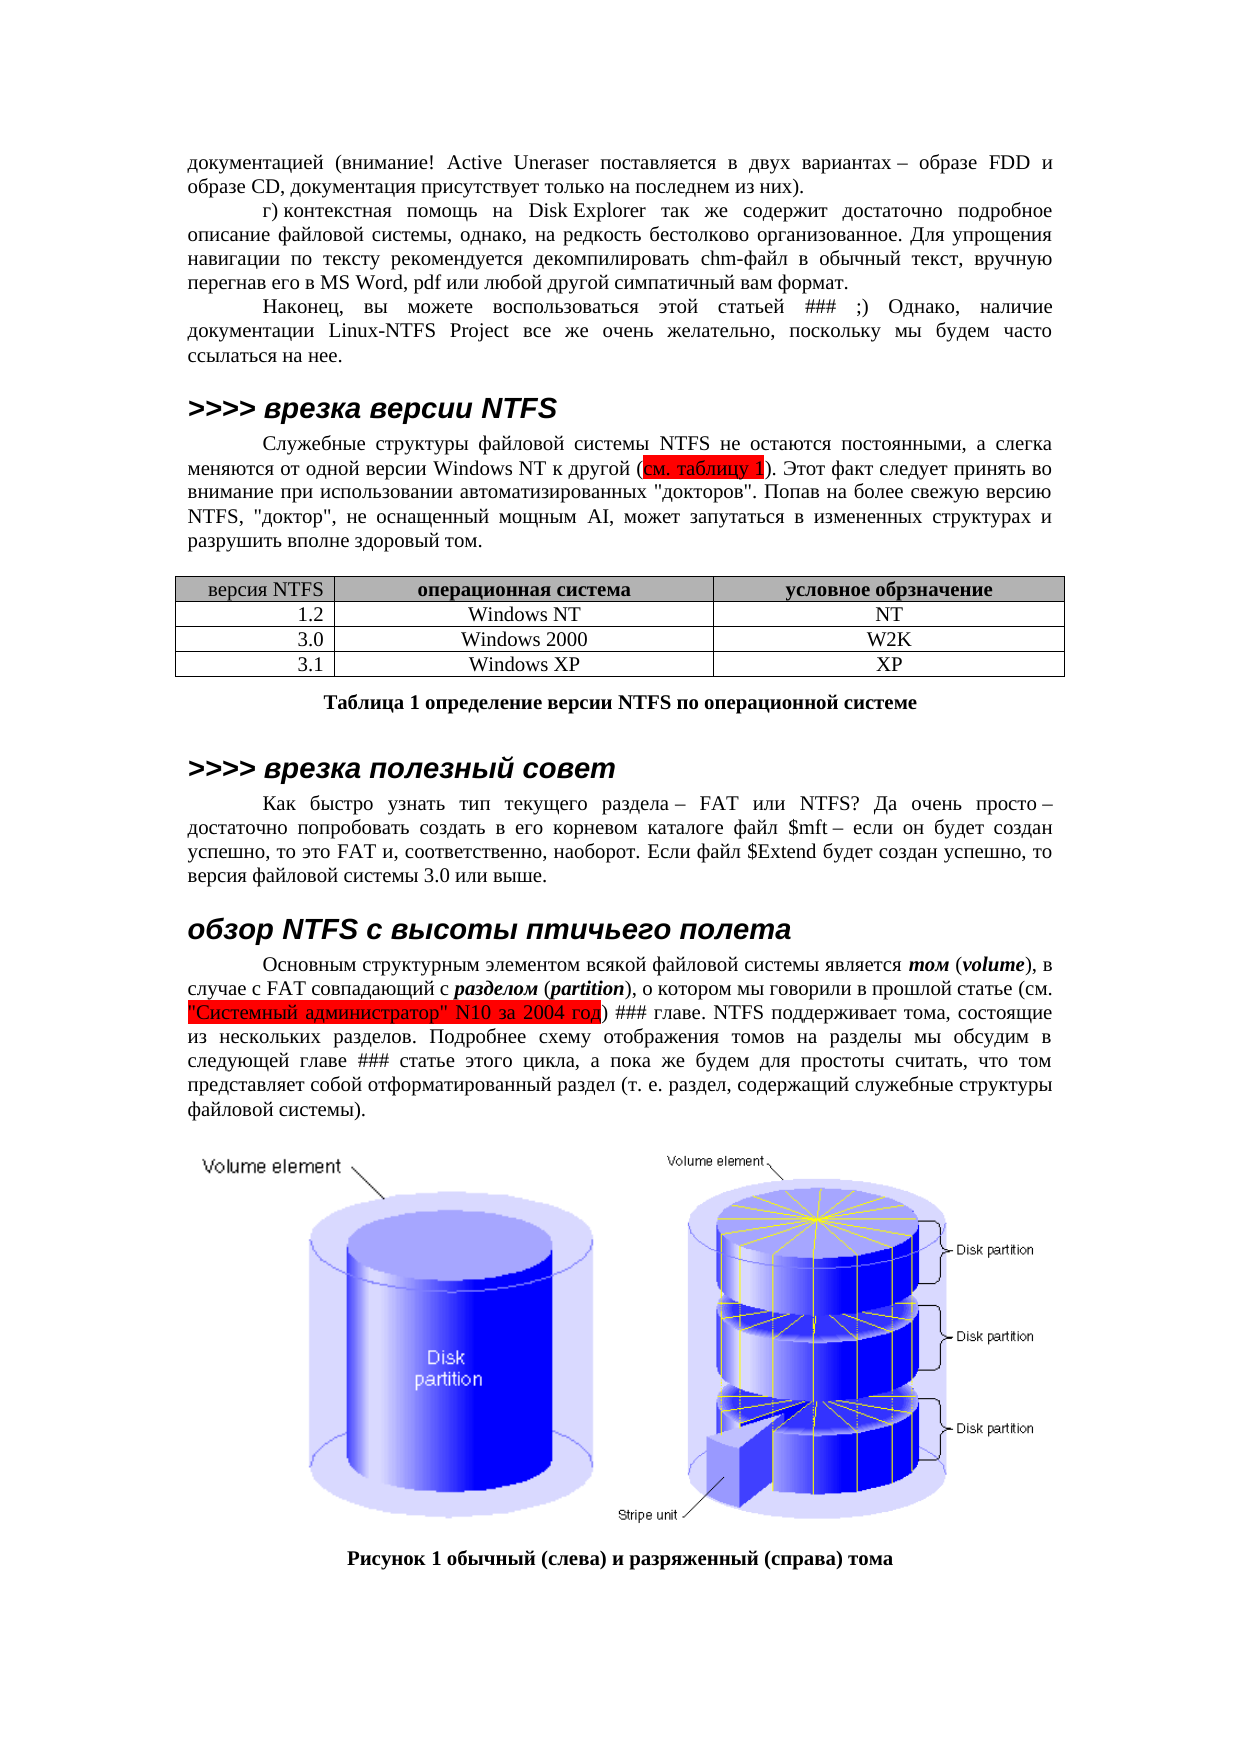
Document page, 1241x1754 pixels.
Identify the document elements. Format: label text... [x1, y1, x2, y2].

table_cell Windows NT [335, 602, 713, 626]
table_header операционная система [335, 577, 713, 601]
table_header версия NTFS [176, 577, 334, 601]
table_cell Windows 2000 [335, 627, 713, 651]
table_header условное обрзначение [714, 577, 1064, 601]
text документацией (внимание! Active Uneraser поставляется в двух вариантах – образе FDD и образе CD, документация присутствует только на последнем из них). [187, 150, 1053, 198]
table_cell 1.2 [176, 602, 334, 626]
table_cell 3.1 [176, 652, 334, 676]
text г) контекстная помощь на Disk Explorer так же содержит достаточно подробное описание файловой системы, однако, на редкость бестолково организованное. Для упрощения навигации по тексту рекомендуется декомпилировать chm-файл в обычный текст, вручную перегнав его в MS Word, pdf или любой другой симпатичный вам формат. [187, 198, 1053, 294]
table_cell 3.0 [176, 627, 334, 651]
table_cell W2K [714, 627, 1064, 651]
text Таблица 1 определение версии NTFS по операционной системе [187, 690, 1053, 714]
subtitle >>>> врезка полезный совет [187, 751, 1053, 785]
subtitle >>>> врезка версии NTFS [187, 392, 1053, 425]
text Как быстро узнать тип текущего раздела – FAT или NTFS? Да очень просто – достаточно попробовать создать в его корневом каталоге файл $mft – если он будет создан успешно, то это FAT и, соответственно, наоборот. Если файл $Extend будет создан успешно, то версия файловой системы 3.0 или выше. [187, 791, 1053, 887]
text Наконец, вы можете воспользоваться этой статьей ### ;) Однако, наличие документации Linux-NTFS Project все же очень желательно, поскольку мы будем часто ссылаться на нее. [187, 294, 1053, 367]
table_cell Windows XP [335, 652, 713, 676]
table_cell NT [714, 602, 1064, 626]
table_cell XP [714, 652, 1064, 676]
text Основным структурным элементом всякой файловой системы является том (volume), в случае с FAT совпадающий с разделом (partition), о котором мы говорили в прошлой статье (см. "Системный администратор" N10 за 2004 год) ### главе. NTFS поддерживает тома, состоящие из нескольких разделов. Подробнее схему отображения томов на разделы мы обсудим в следующей главе ### статье этого цикла, а пока же будем для простоты считать, что том представляет собой отформатированный раздел (т. е. раздел, содержащий служебные структуры файловой системы). [187, 952, 1053, 1121]
text Служебные структуры файловой системы NTFS не остаются постоянными, а слегка меняются от одной версии Windows NT к другой (см. таблицу 1). Этот факт следует принять во внимание при использовании автоматизированных "докторов". Попав на более свежую версию NTFS, "доктор", не оснащенный мощным AI, может запутаться в измененных структурах и разрушить вполне здоровый том. [187, 431, 1053, 552]
text Рисунок 1 обычный (слева) и разряженный (справа) тома [187, 1546, 1053, 1570]
picture [187, 1144, 1044, 1534]
subtitle обзор NTFS с высоты птичьего полета [187, 912, 1053, 946]
